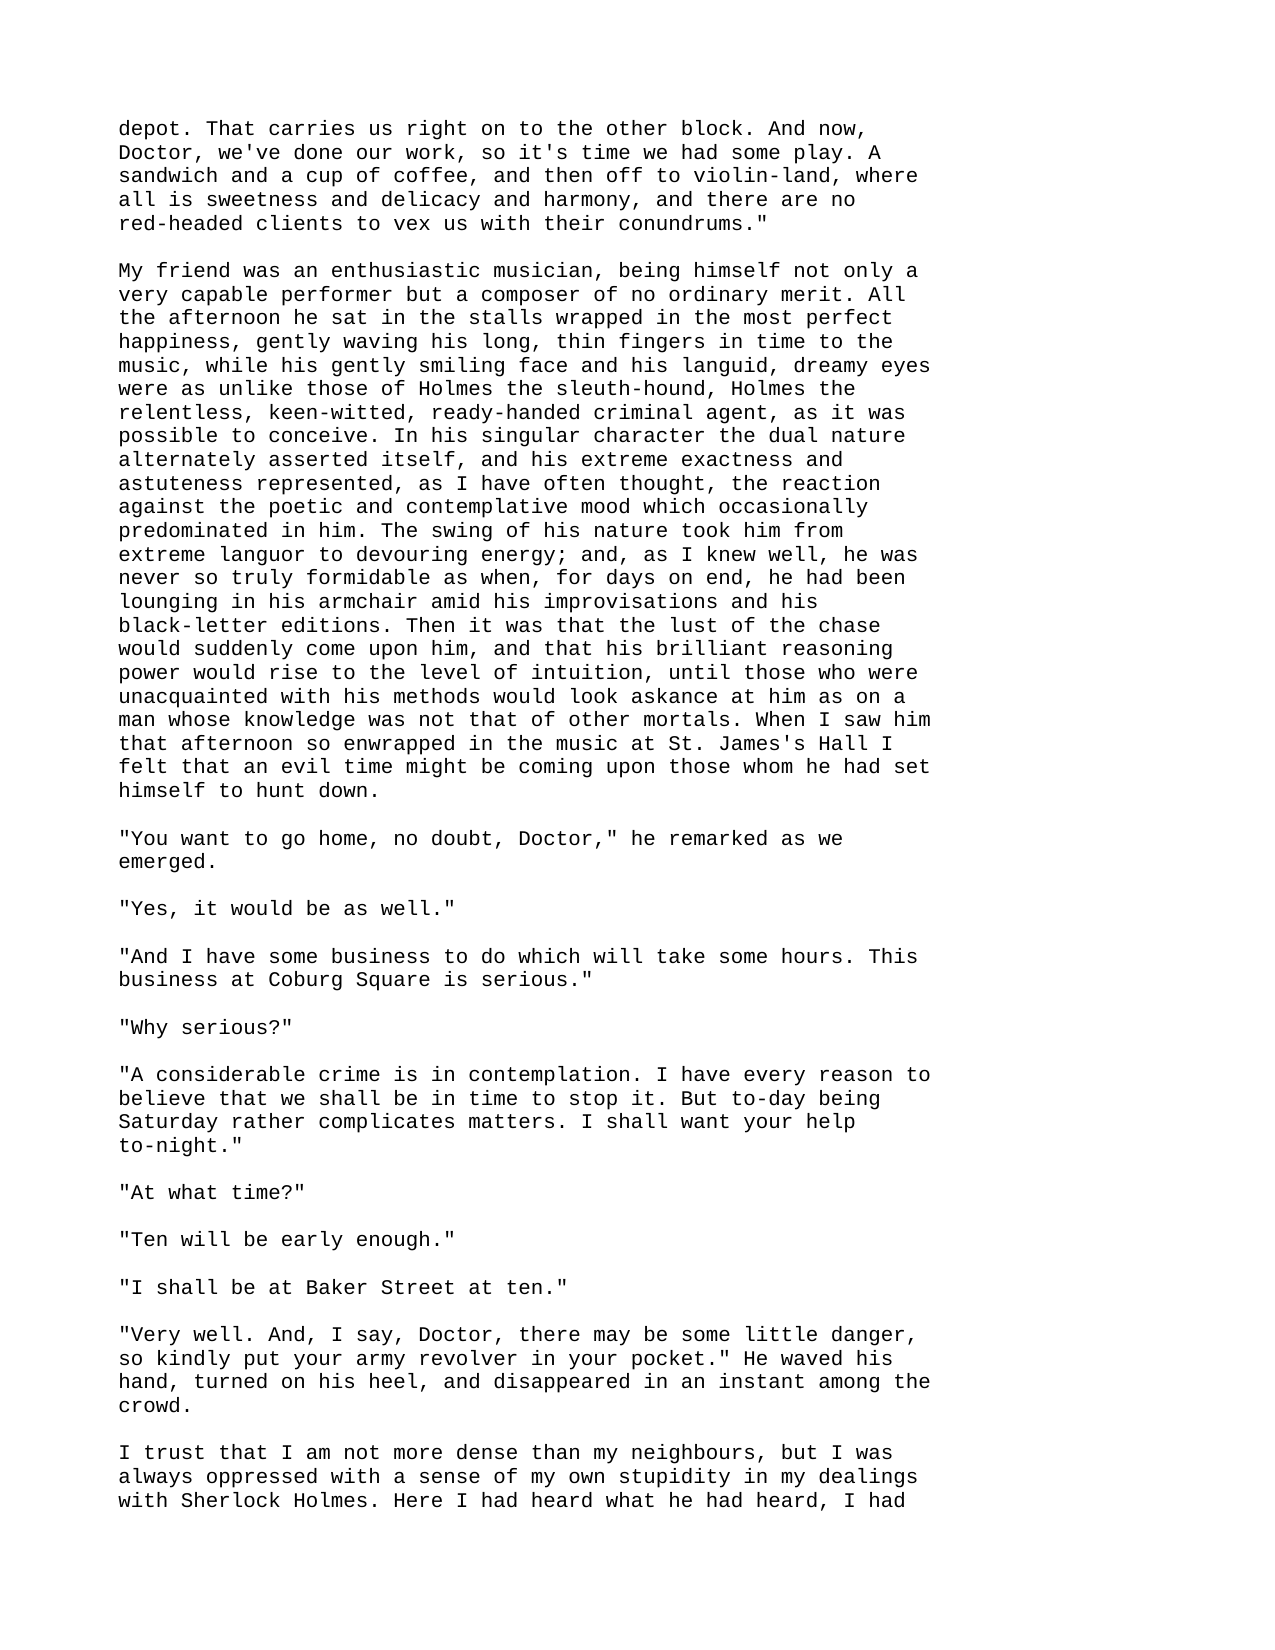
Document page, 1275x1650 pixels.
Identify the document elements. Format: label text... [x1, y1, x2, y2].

text "A considerable crime is in contemplation. I have every reason to [118, 1064, 1157, 1088]
text felt that an evil time might be coming upon those whom he had set [118, 757, 1157, 780]
text "Ten will be early enough." [118, 1229, 1157, 1253]
text "And I have some business to do which will take some hours. This [118, 946, 1157, 969]
text "Yes, it would be as well." [118, 898, 1157, 922]
text lounging in his armchair amid his improvisations and his [118, 591, 1157, 615]
text sandwich and a cup of coffee, and then off to violin-land, where [118, 165, 1157, 189]
text "You want to go home, no doubt, Doctor," he remarked as we [118, 827, 1157, 851]
text would suddenly come upon him, and that his brilliant reasoning [118, 638, 1157, 662]
text believe that we shall be in time to stop it. But to-day being [118, 1088, 1157, 1111]
text very capable performer but a composer of no ordinary merit. All [118, 284, 1157, 307]
text against the poetic and contemplative mood which occasionally [118, 496, 1157, 520]
text were as unlike those of Holmes the sleuth-hound, Holmes the [118, 378, 1157, 402]
text so kindly put your army revolver in your pocket." He waved his [118, 1348, 1157, 1371]
text "I shall be at Baker Street at ten." [118, 1277, 1157, 1300]
text hand, turned on his heel, and disappeared in an instant among the [118, 1371, 1157, 1395]
text all is sweetness and delicacy and harmony, and there are no [118, 189, 1157, 213]
text relentless, keen-witted, ready-handed criminal agent, as it was [118, 402, 1157, 426]
text My friend was an enthusiastic musician, being himself not only a [118, 260, 1157, 284]
text to-night." [118, 1135, 1157, 1158]
text "Why serious?" [118, 1017, 1157, 1040]
text never so truly formidable as when, for days on end, he had been [118, 567, 1157, 591]
text red-headed clients to vex us with their conundrums." [118, 213, 1157, 236]
text the afternoon he sat in the stalls wrapped in the most perfect [118, 307, 1157, 331]
text black-letter editions. Then it was that the lust of the chase [118, 615, 1157, 638]
text depot. That carries us right on to the other block. And now, [118, 118, 1157, 142]
text crowd. [118, 1395, 1157, 1419]
text "At what time?" [118, 1182, 1157, 1206]
text Doctor, we've done our work, so it's time we had some play. A [118, 142, 1157, 165]
text unacquainted with his methods would look askance at him as on a [118, 686, 1157, 709]
text emerged. [118, 851, 1157, 875]
text astuteness represented, as I have often thought, the reaction [118, 473, 1157, 496]
text that afternoon so enwrapped in the music at St. James's Hall I [118, 733, 1157, 757]
text music, while his gently smiling face and his languid, dreamy eyes [118, 354, 1157, 378]
text business at Coburg Square is serious." [118, 969, 1157, 993]
text I trust that I am not more dense than my neighbours, but I was [118, 1442, 1157, 1466]
text power would rise to the level of intuition, until those who were [118, 662, 1157, 686]
text alternately asserted itself, and his extreme exactness and [118, 449, 1157, 473]
text always oppressed with a sense of my own stupidity in my dealings [118, 1466, 1157, 1489]
text predominated in him. The swing of his nature took him from [118, 520, 1157, 544]
text extreme languor to devouring energy; and, as I knew well, he was [118, 544, 1157, 567]
text himself to hunt down. [118, 780, 1157, 804]
text man whose knowledge was not that of other mortals. When I saw him [118, 709, 1157, 733]
text with Sherlock Holmes. Here I had heard what he had heard, I had [118, 1489, 1157, 1513]
text "Very well. And, I say, Doctor, there may be some little danger, [118, 1324, 1157, 1348]
text Saturday rather complicates matters. I shall want your help [118, 1111, 1157, 1135]
text happiness, gently waving his long, thin fingers in time to the [118, 331, 1157, 354]
text possible to conceive. In his singular character the dual nature [118, 426, 1157, 449]
